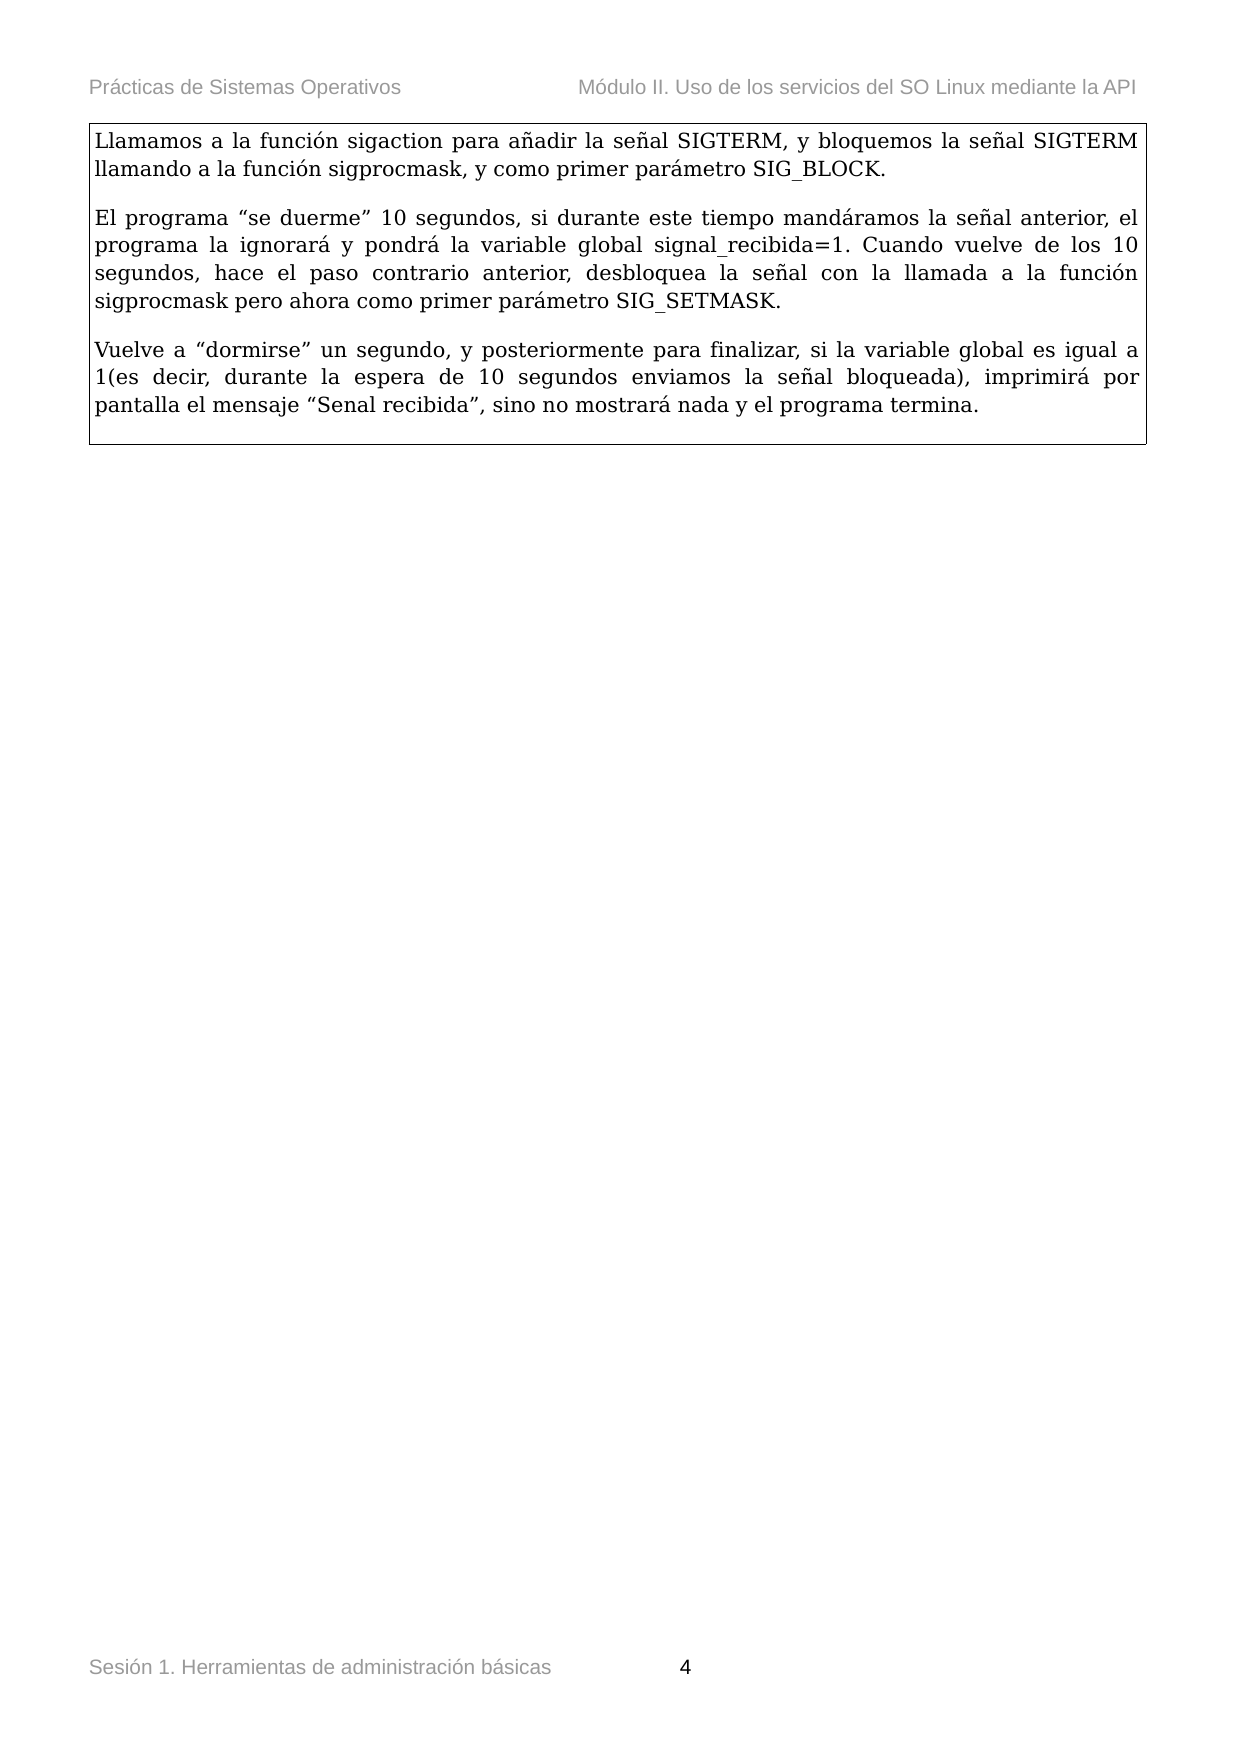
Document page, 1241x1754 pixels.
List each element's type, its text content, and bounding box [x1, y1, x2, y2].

table_header Llamamos a la función sigaction para añadir la señal SIGTERM, y bloquemos la señal SIGTERM llamando a la función sigprocmask, y como primer parámetro SIG_BLOCK. El programa “se duerme” 10 segundos, si durante este tiempo mandáramos la señal anterior, el programa la ignorará y pondrá la variable global signal_recibida=1. Cuando vuelve de los 10 segundos, hace el paso contrario anterior, desbloquea la señal con la llamada a la función sigprocmask pero ahora como primer parámetro SIG_SETMASK. Vuelve a “dormirse” un segundo, y posteriormente para finalizar, si la variable global es igual a 1(es decir, durante la espera de 10 segundos enviamos la señal bloqueada), imprimirá por pantalla el mensaje “Senal recibida”, sino no mostrará nada y el programa termina. [90, 124, 1146, 444]
